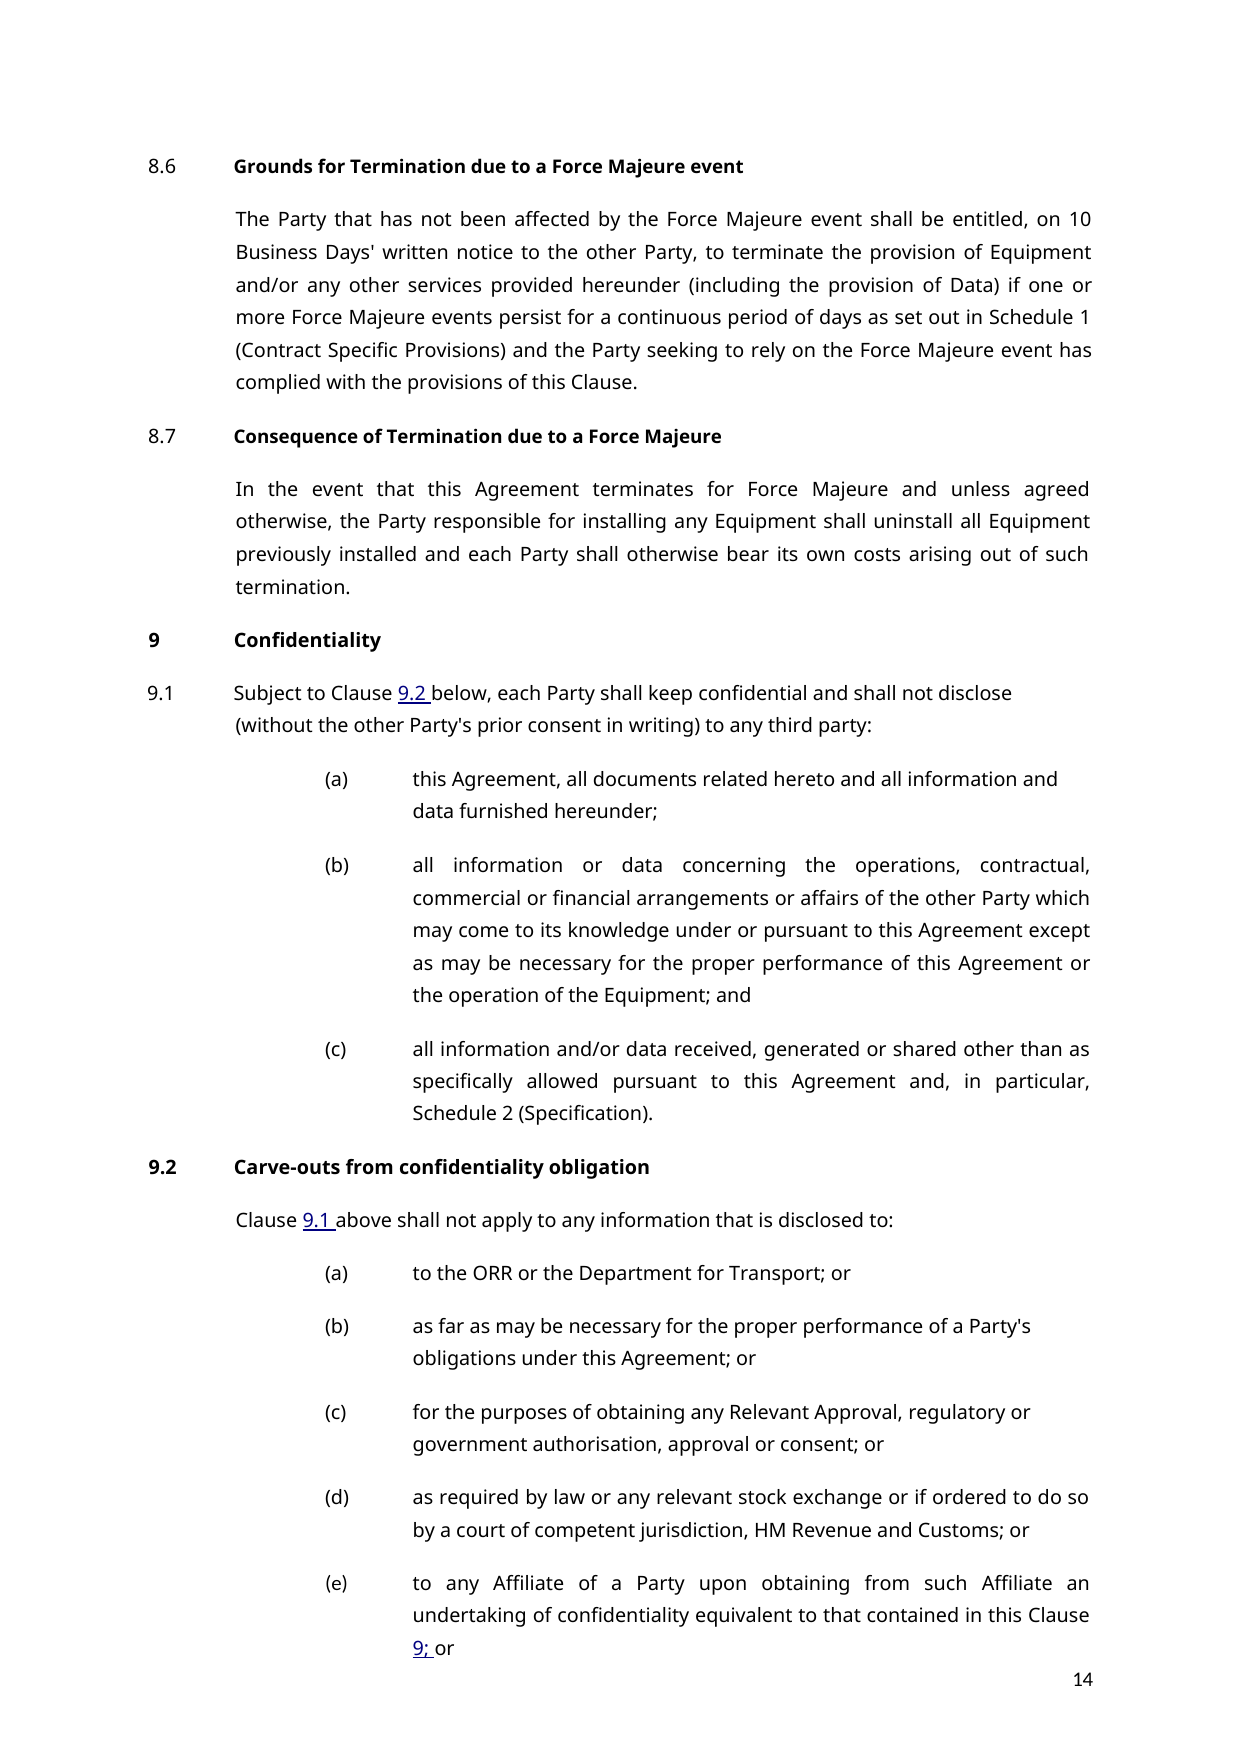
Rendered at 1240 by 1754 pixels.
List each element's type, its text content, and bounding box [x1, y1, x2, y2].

list this Agreement, all documents related hereto and all information and data furnished hereunder; [325, 765, 1091, 825]
text 9.1 Subject to Clause 9.2 below, each Party shall keep confidential and shall not disclose (without the other Party's prior consent in writing) to any third party: [147, 679, 1091, 739]
list as far as may be necessary for the proper performance of a Party's obligations under this Agreement; or [325, 1312, 1091, 1371]
text Clause 9.1 above shall not apply to any information that is disclosed to: [235, 1206, 1093, 1233]
list to any Affiliate of a Party upon obtaining from such Affiliate an undertaking of confidentiality equivalent to that contained in this Clause 9; or [325, 1569, 1091, 1661]
subtitle 9 Confidentiality [148, 627, 1093, 653]
list all information and/or data received, generated or shared other than as specifically allowed pursuant to this Agreement and, in particular, Schedule 2 (Specification). [325, 1035, 1091, 1127]
list as required by law or any relevant stock exchange or if ordered to do so by a court of competent jurisdiction, HM Revenue and Customs; or [325, 1483, 1091, 1543]
list all information or data concerning the operations, contractual, commercial or financial arrangements or affairs of the other Party which may come to its knowledge under or pursuant to this Agreement except as may be necessary for the proper performance of this Agreement or the operation of the Equipment; and [325, 851, 1091, 1009]
list for the purposes of obtaining any Relevant Approval, regulatory or government authorisation, approval or consent; or [325, 1398, 1091, 1457]
text The Party that has not been affected by the Force Majeure event shall be entitled, on 10 Business Days' written notice to the other Party, to terminate the provision of Equipment and/or any other services provided hereunder (including the provision of Data) if one or more Force Majeure events persist for a continuous period of days as set out in Schedule 1 (Contract Specific Provisions) and the Party seeking to rely on the Force Majeure event has complied with the provisions of this Clause. [235, 206, 1093, 396]
list to the ORR or the Department for Transport; or [325, 1259, 1093, 1286]
text In the event that this Agreement terminates for Force Majeure and unless agreed otherwise, the Party responsible for installing any Equipment shall uninstall all Equipment previously installed and each Party shall otherwise bear its own costs arising out of such termination. [235, 475, 1091, 600]
text 8.7 Consequence of Termination due to a Force Majeure [148, 422, 1093, 449]
text 8.6 Grounds for Termination due to a Force Majeure event [148, 153, 1093, 180]
subtitle 9.2 Carve-outs from confidentiality obligation [148, 1153, 1093, 1180]
